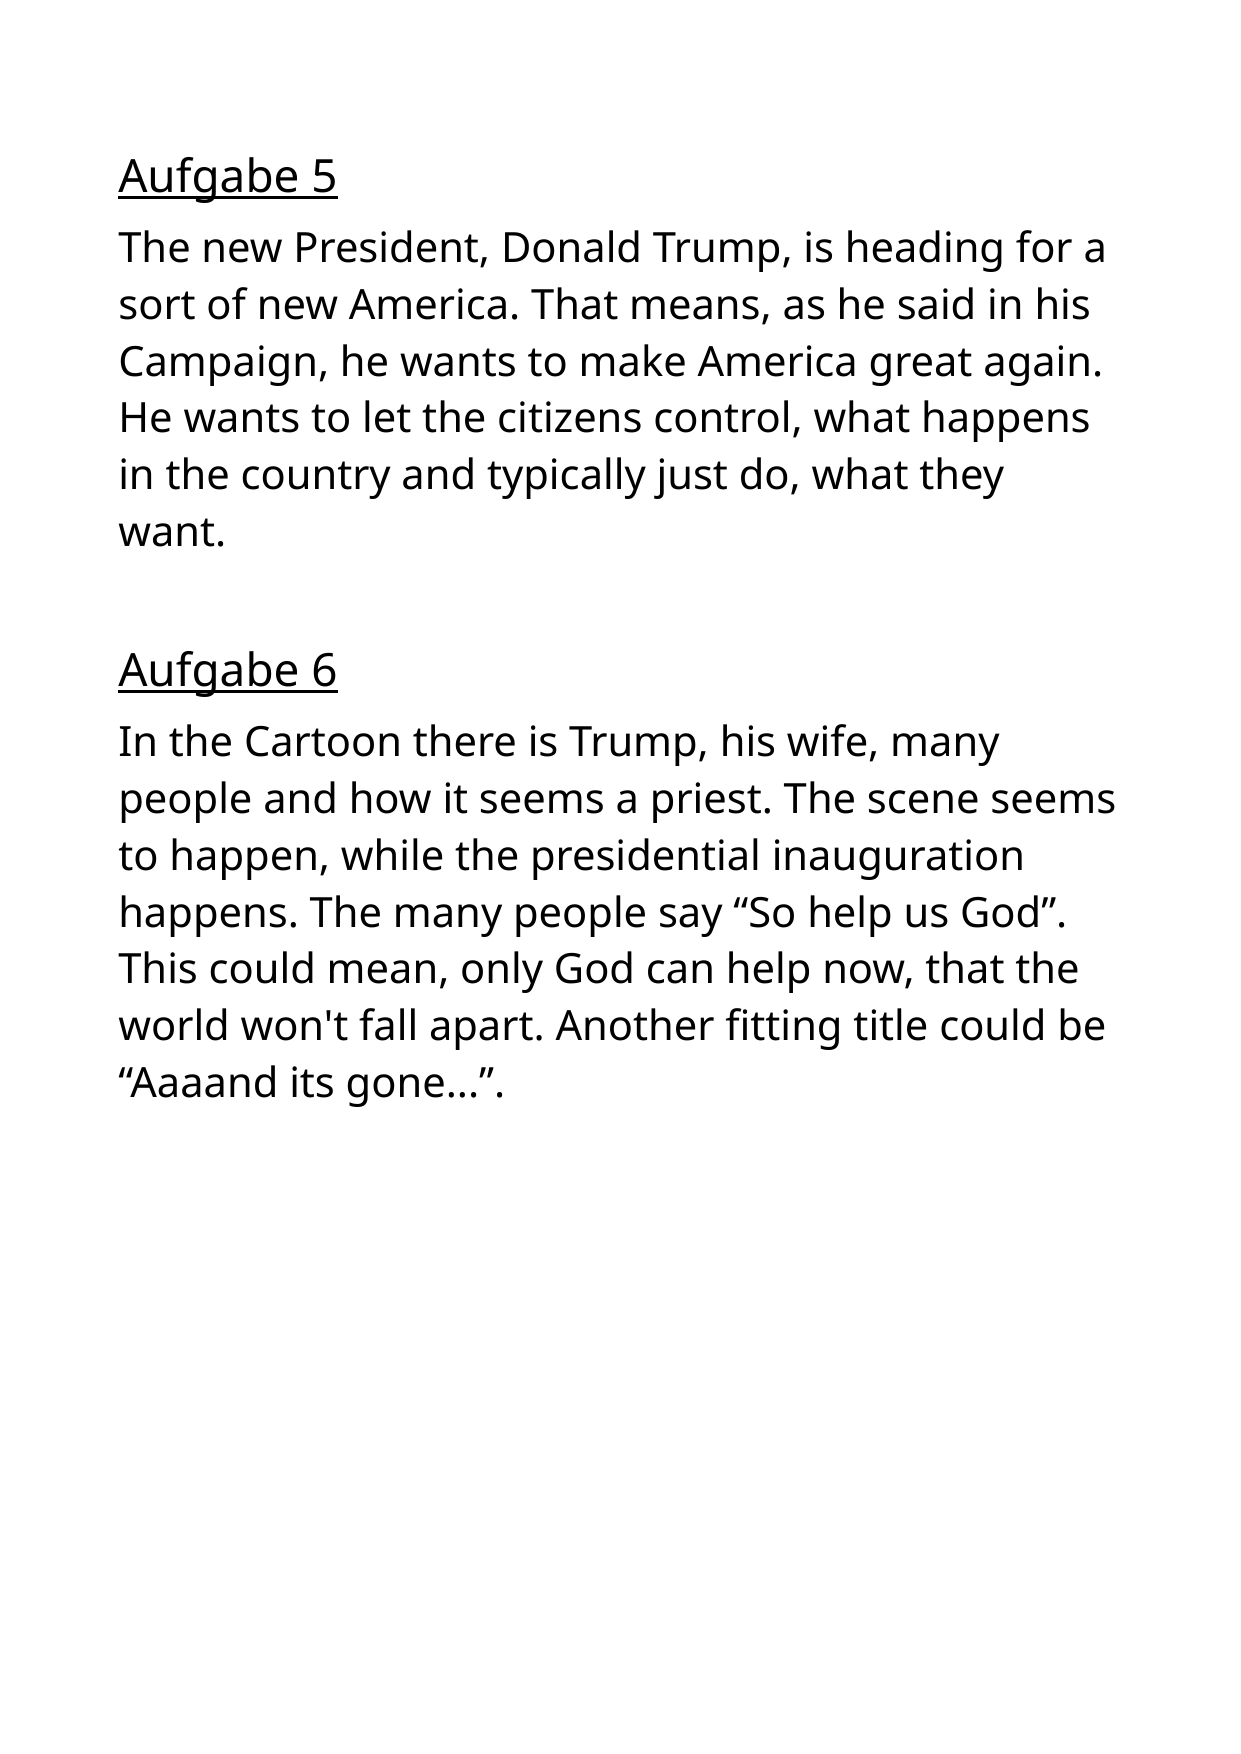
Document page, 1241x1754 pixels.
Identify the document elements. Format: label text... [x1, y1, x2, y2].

text The new President, Donald Trump, is heading for a sort of new America. That means, as he said in his Campaign, he wants to make America great again. He wants to let the citizens control, what happens in the country and typically just do, what they want. [118, 218, 1122, 559]
subtitle Aufgabe 6 [118, 637, 1122, 700]
subtitle Aufgabe 5 [118, 143, 1122, 206]
text In the Cartoon there is Trump, his wife, many people and how it seems a priest. The scene seems to happen, while the presidential inauguration happens. The many people say “So help us God”. This could mean, only God can help now, that the world won't fall apart. Another fitting title could be “Aaaand its gone...”. [118, 712, 1122, 1110]
